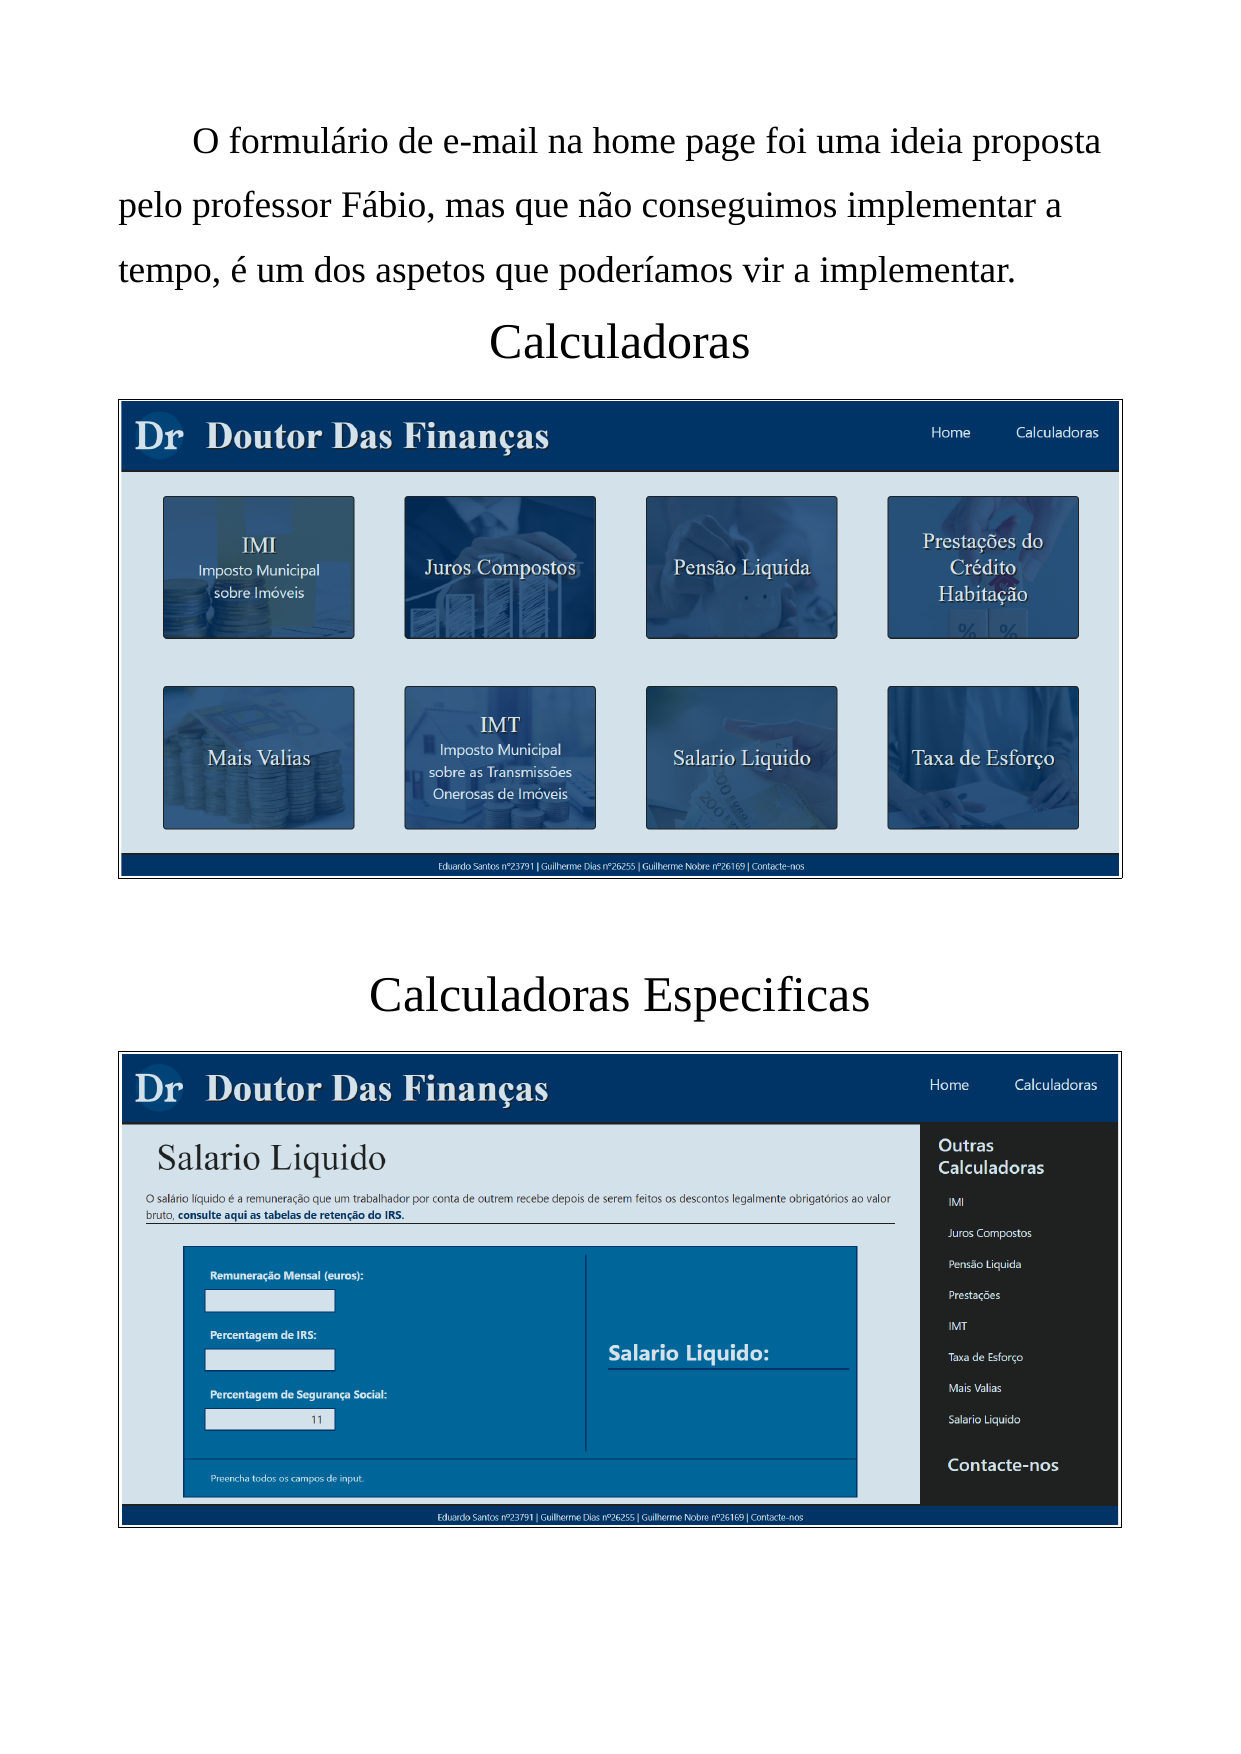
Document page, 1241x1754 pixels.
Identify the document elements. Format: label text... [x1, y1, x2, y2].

text Calculadoras Especificas [118, 964, 1122, 1022]
picture [121, 401, 1119, 876]
text O formulário de e-mail na home page foi uma ideia proposta pelo professor Fábio, mas que não conseguimos implementar a tempo, é um dos aspetos que poderíamos vir a implementar. [118, 118, 1122, 291]
picture [122, 1054, 1119, 1525]
text Calculadoras [118, 312, 1122, 370]
